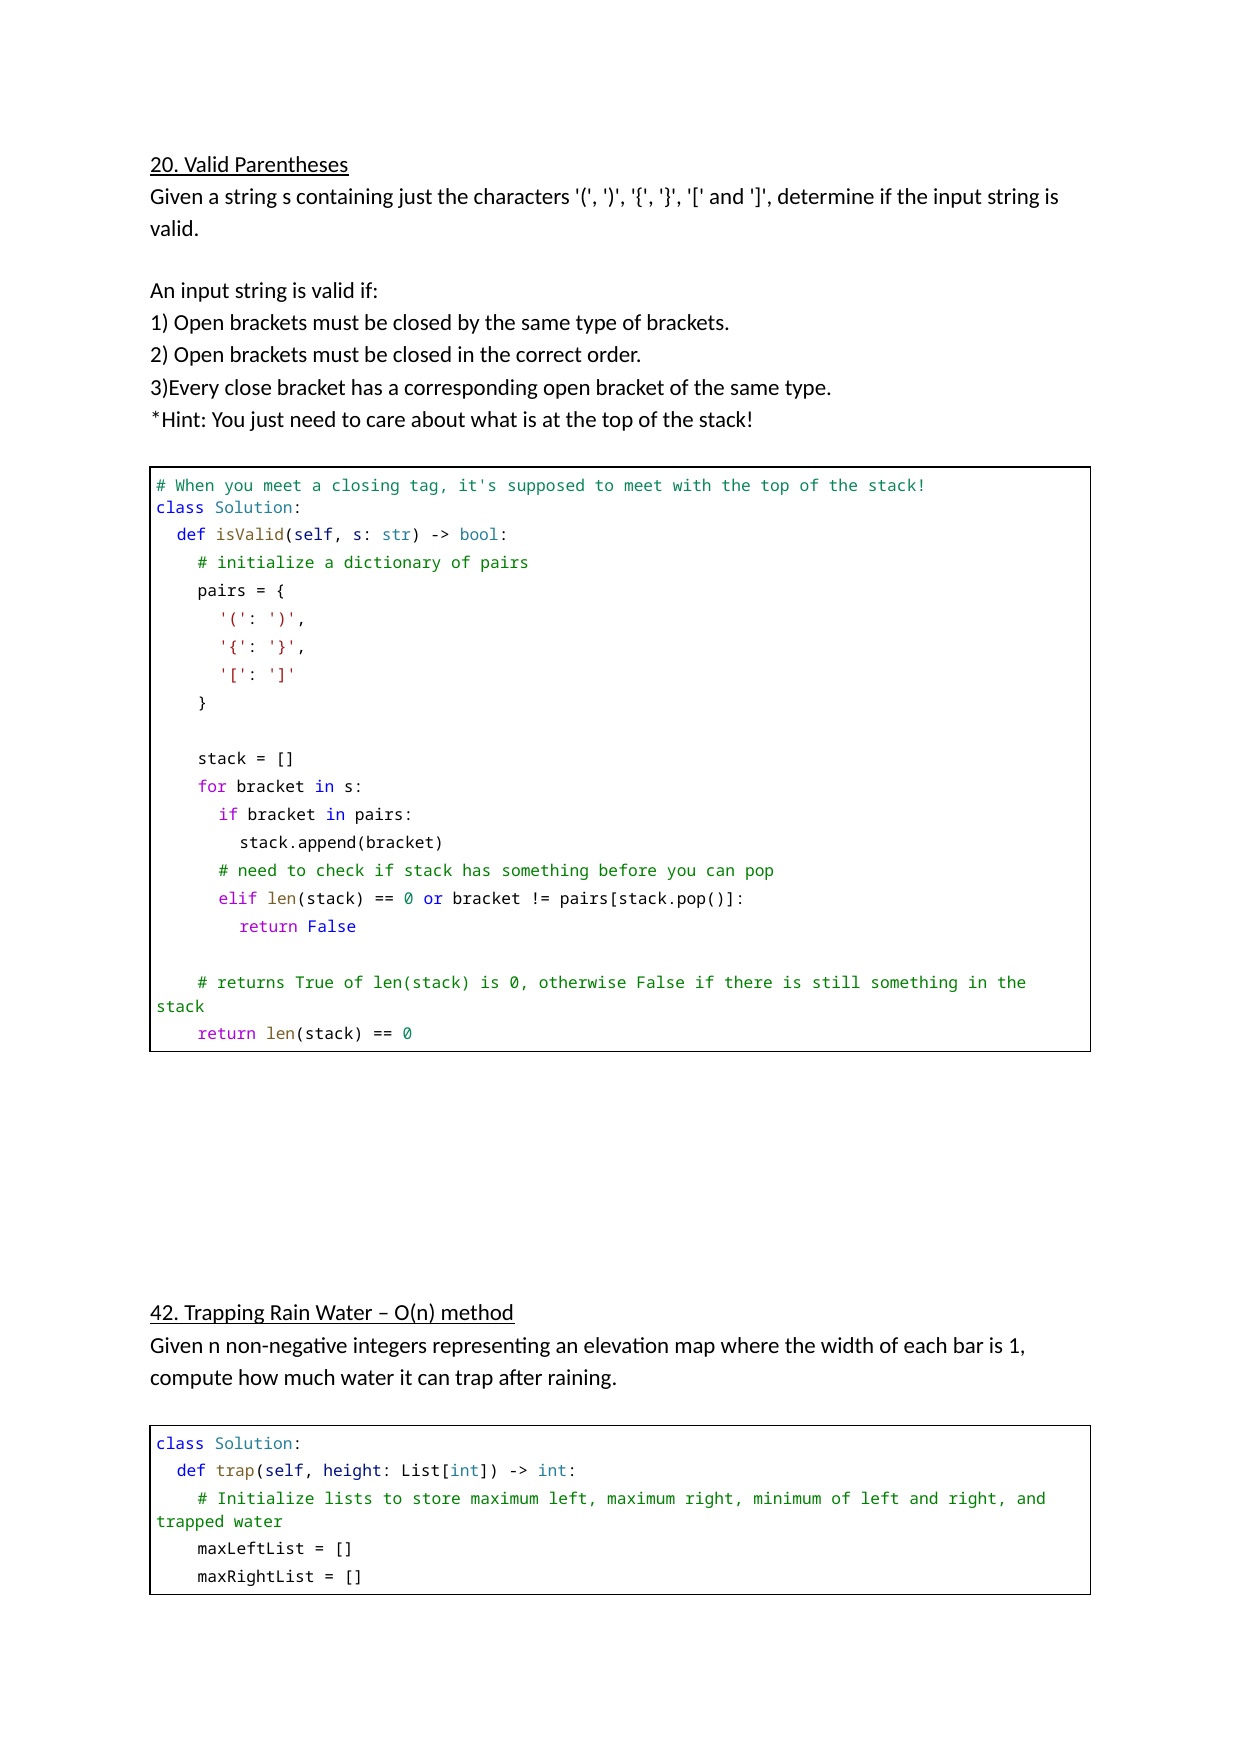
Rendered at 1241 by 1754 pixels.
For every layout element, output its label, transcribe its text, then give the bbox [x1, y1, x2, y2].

text 20. Valid Parentheses Given a string s containing just the characters '(', ')', '{', '}', '[' and ']', determine if the input string is valid. [150, 150, 1090, 242]
table_header class Solution: def trap(self, height: List[int]) -> int: # Initialize lists to store maximum left, maximum right, minimum of left and right, and trapped water maxLeftList = [] maxRightList = [] [151, 1426, 1090, 1594]
text An input string is valid if: 1) Open brackets must be closed by the same type of brackets. 2) Open brackets must be closed in the correct order. 3)Every close bracket has a corresponding open bracket of the same type. *Hint: You just need to care about what is at the top of the stack! [150, 276, 1090, 433]
text 42. Trapping Rain Water – O(n) method Given n non-negative integers representing an elevation map where the width of each bar is 1, compute how much water it can trap after raining. [150, 1298, 1090, 1391]
table_header # When you meet a closing tag, it's supposed to meet with the top of the stack! class Solution: def isValid(self, s: str) -> bool: # initialize a dictionary of pairs pairs = { '(': ')', '{': '}', '[': ']' } stack = [] for bracket in s: if bracket in pairs: stack.append(bracket) # need to check if stack has something before you can pop elif len(stack) == 0 or bracket != pairs[stack.pop()]: return False # returns True of len(stack) is 0, otherwise False if there is still something in the stack return len(stack) == 0 [151, 468, 1090, 1051]
